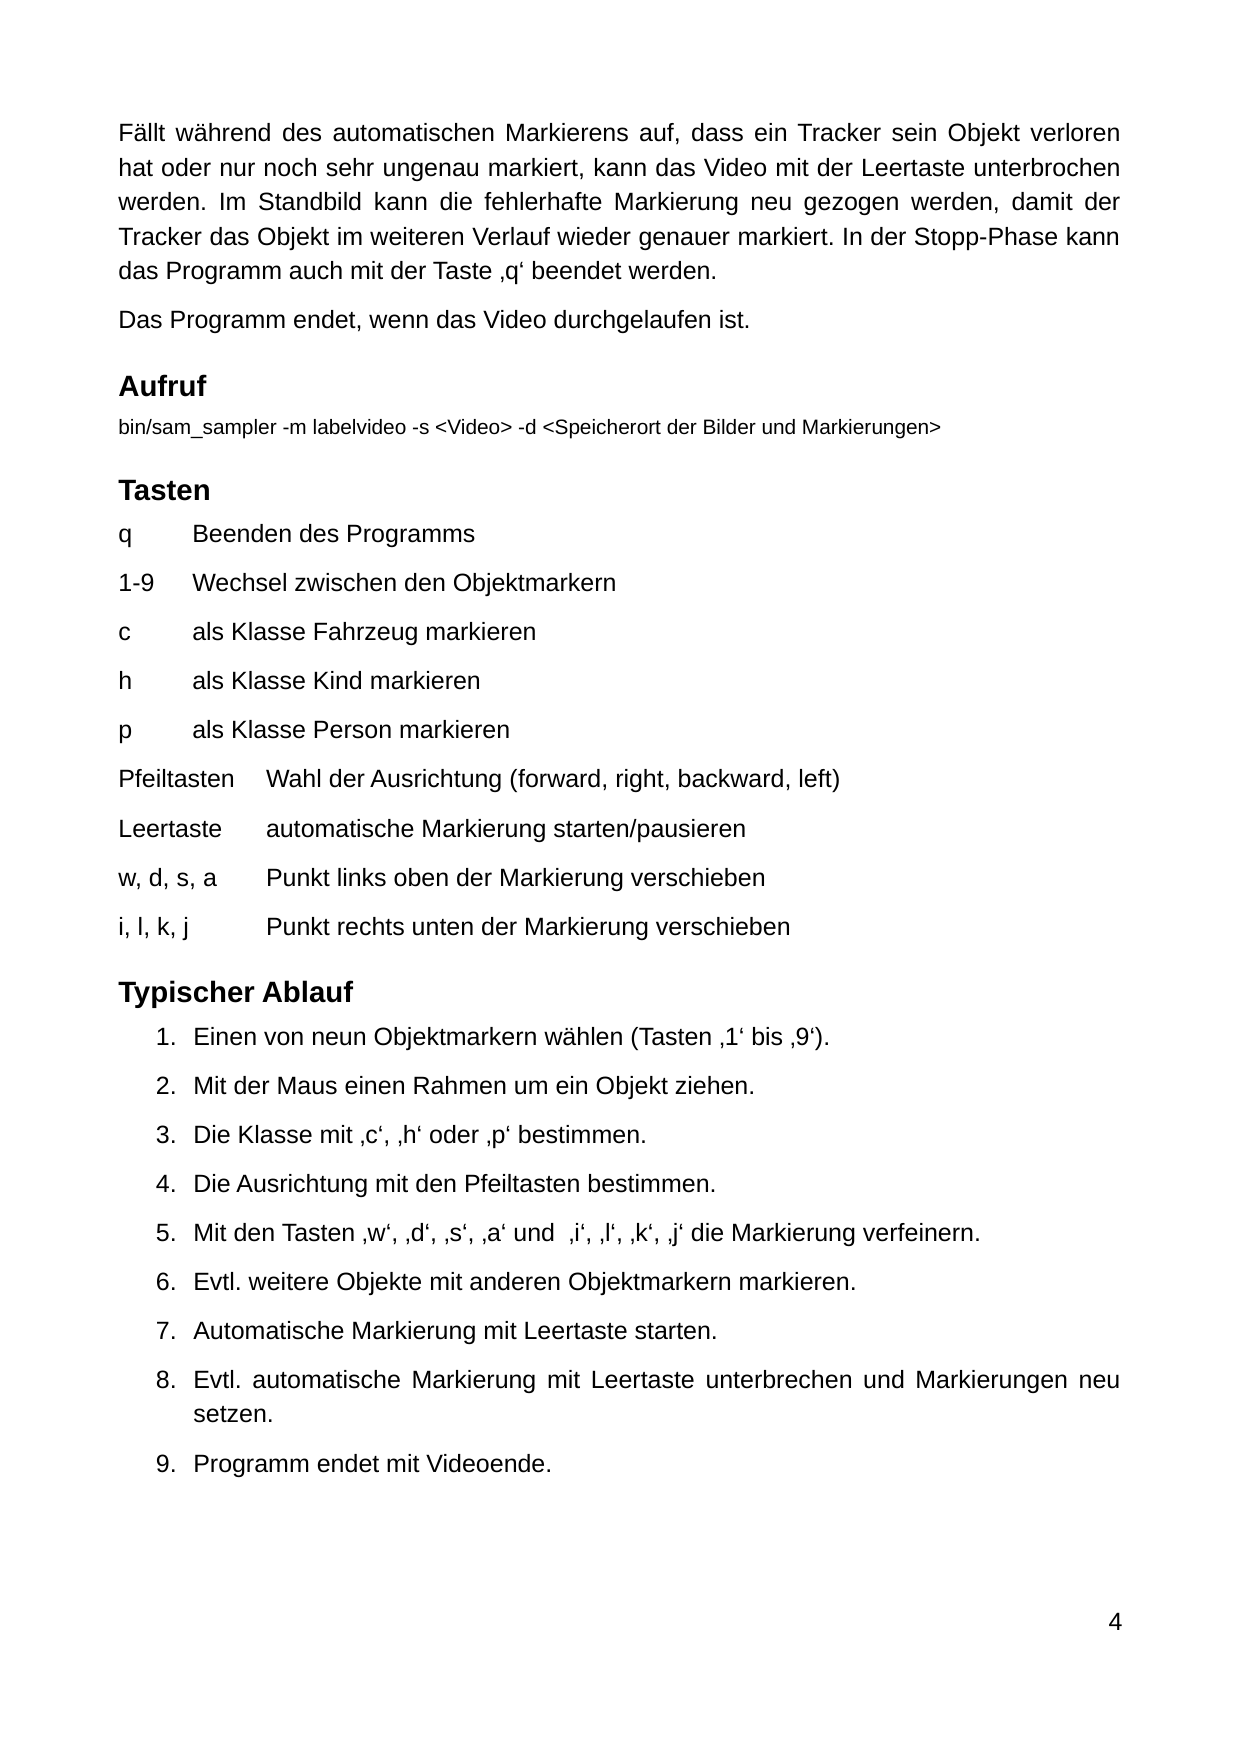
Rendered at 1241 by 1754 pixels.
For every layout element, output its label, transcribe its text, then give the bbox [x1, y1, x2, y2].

text w, d, s, a Punkt links oben der Markierung verschieben [118, 863, 1122, 891]
subtitle Typischer Ablauf [118, 975, 1122, 1009]
text bin/sam_sampler -m labelvideo -s <Video> -d <Speicherort der Bilder und Markierungen> [118, 415, 1122, 439]
list Automatische Markierung mit Leertaste starten. [156, 1316, 1122, 1345]
text Fällt während des automatischen Markierens auf, dass ein Tracker sein Objekt verloren hat oder nur noch sehr ungenau markiert, kann das Video mit der Leertaste unterbrochen werden. Im Standbild kann die fehlerhafte Markierung neu gezogen werden, damit der Tracker das Objekt im weiteren Verlauf wieder genauer markiert. In der Stopp-Phase kann das Programm auch mit der Taste ‚q‘ beendet werden. [118, 118, 1122, 285]
text c als Klasse Fahrzeug markieren [118, 617, 1122, 646]
text i, l, k, j Punkt rechts unten der Markierung verschieben [118, 912, 1122, 940]
text Das Programm endet, wenn das Video durchgelaufen ist. [118, 305, 1122, 334]
text p als Klasse Person markieren [118, 715, 1122, 744]
list Mit der Maus einen Rahmen um ein Objekt ziehen. [156, 1071, 1122, 1099]
text q Beenden des Programms [118, 519, 1122, 548]
list Evtl. weitere Objekte mit anderen Objektmarkern markieren. [156, 1267, 1122, 1296]
subtitle Aufruf [118, 369, 1122, 402]
list Die Klasse mit ‚c‘, ‚h‘ oder ‚p‘ bestimmen. [156, 1120, 1122, 1148]
text 1-9 Wechsel zwischen den Objektmarkern [118, 568, 1122, 597]
list Die Ausrichtung mit den Pfeiltasten bestimmen. [156, 1169, 1122, 1197]
list Mit den Tasten ‚w‘, ‚d‘, ‚s‘, ‚a‘ und ‚i‘, ‚l‘, ‚k‘, ‚j‘ die Markierung verfeinern. [156, 1218, 1122, 1247]
subtitle Tasten [118, 473, 1122, 507]
text Leertaste automatische Markierung starten/pausieren [118, 813, 1122, 842]
text h als Klasse Kind markieren [118, 666, 1122, 695]
list Einen von neun Objektmarkern wählen (Tasten ‚1‘ bis ‚9‘). [156, 1022, 1122, 1050]
text Pfeiltasten Wahl der Ausrichtung (forward, right, backward, left) [118, 764, 1122, 793]
list Programm endet mit Videoende. [156, 1448, 1122, 1477]
list Evtl. automatische Markierung mit Leertaste unterbrechen und Markierungen neu setzen. [156, 1365, 1122, 1428]
